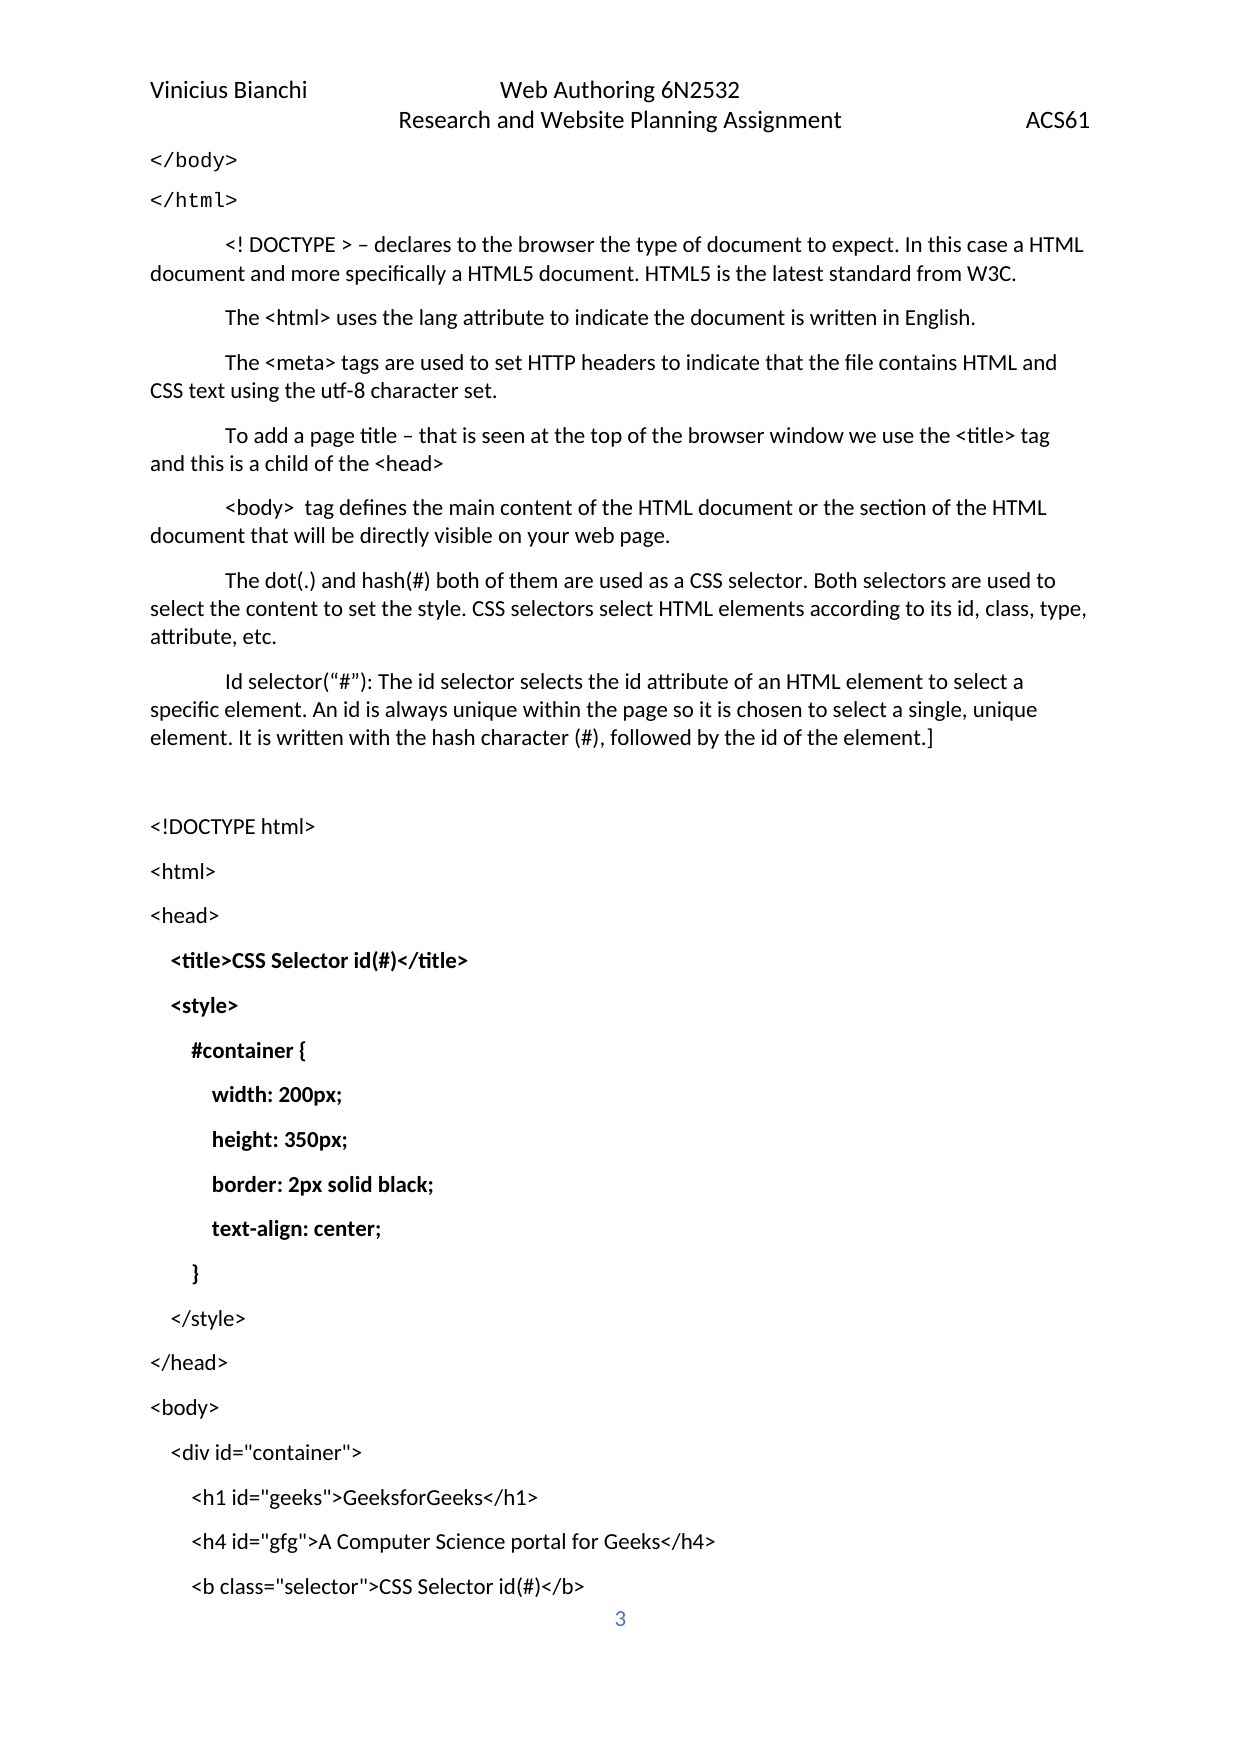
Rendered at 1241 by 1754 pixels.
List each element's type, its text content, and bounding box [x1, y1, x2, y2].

text The <html> uses the lang attribute to indicate the document is written in English. [150, 303, 1090, 331]
text height: 350px; [150, 1125, 1090, 1153]
text <h4 id="gfg">A Computer Science portal for Geeks</h4> [150, 1527, 1090, 1555]
text <b class="selector">CSS Selector id(#)</b> [150, 1572, 1090, 1600]
text <!DOCTYPE html> [150, 812, 1090, 840]
text <html> [150, 857, 1090, 885]
text The <meta> tags are used to set HTTP headers to indicate that the file contains HTML and CSS text using the utf-8 character set. [150, 348, 1090, 404]
text <div id="container"> [150, 1438, 1090, 1466]
text <style> [150, 991, 1090, 1019]
text To add a page title – that is seen at the top of the browser window we use the <title> tag and this is a child of the <head> [150, 421, 1090, 477]
text </body> [150, 150, 1090, 174]
text <body> tag defines the main content of the HTML document or the section of the HTML document that will be directly visible on your web page. [150, 493, 1090, 549]
text text-align: center; [150, 1214, 1090, 1242]
text </style> [150, 1304, 1090, 1332]
text <h1 id="geeks">GeeksforGeeks</h1> [150, 1483, 1090, 1511]
text <title>CSS Selector id(#)</title> [150, 946, 1090, 974]
text <body> [150, 1393, 1090, 1421]
text </html> [150, 190, 1090, 214]
text <! DOCTYPE > – declares to the browser the type of document to expect. In this case a HTML document and more specifically a HTML5 document. HTML5 is the latest standard from W3C. [150, 231, 1090, 287]
text width: 200px; [150, 1080, 1090, 1108]
text border: 2px solid black; [150, 1170, 1090, 1198]
text </head> [150, 1348, 1090, 1377]
text The dot(.) and hash(#) both of them are used as a CSS selector. Both selectors are used to select the content to set the style. CSS selectors select HTML elements according to its id, class, type, attribute, etc. [150, 566, 1090, 650]
text } [150, 1259, 1090, 1287]
text <head> [150, 902, 1090, 930]
text Id selector(“#”): The id selector selects the id attribute of an HTML element to select a specific element. An id is always unique within the page so it is chosen to select a single, unique element. It is written with the hash character (#), followed by the id of the element.] [150, 667, 1090, 751]
text #container { [150, 1036, 1090, 1064]
